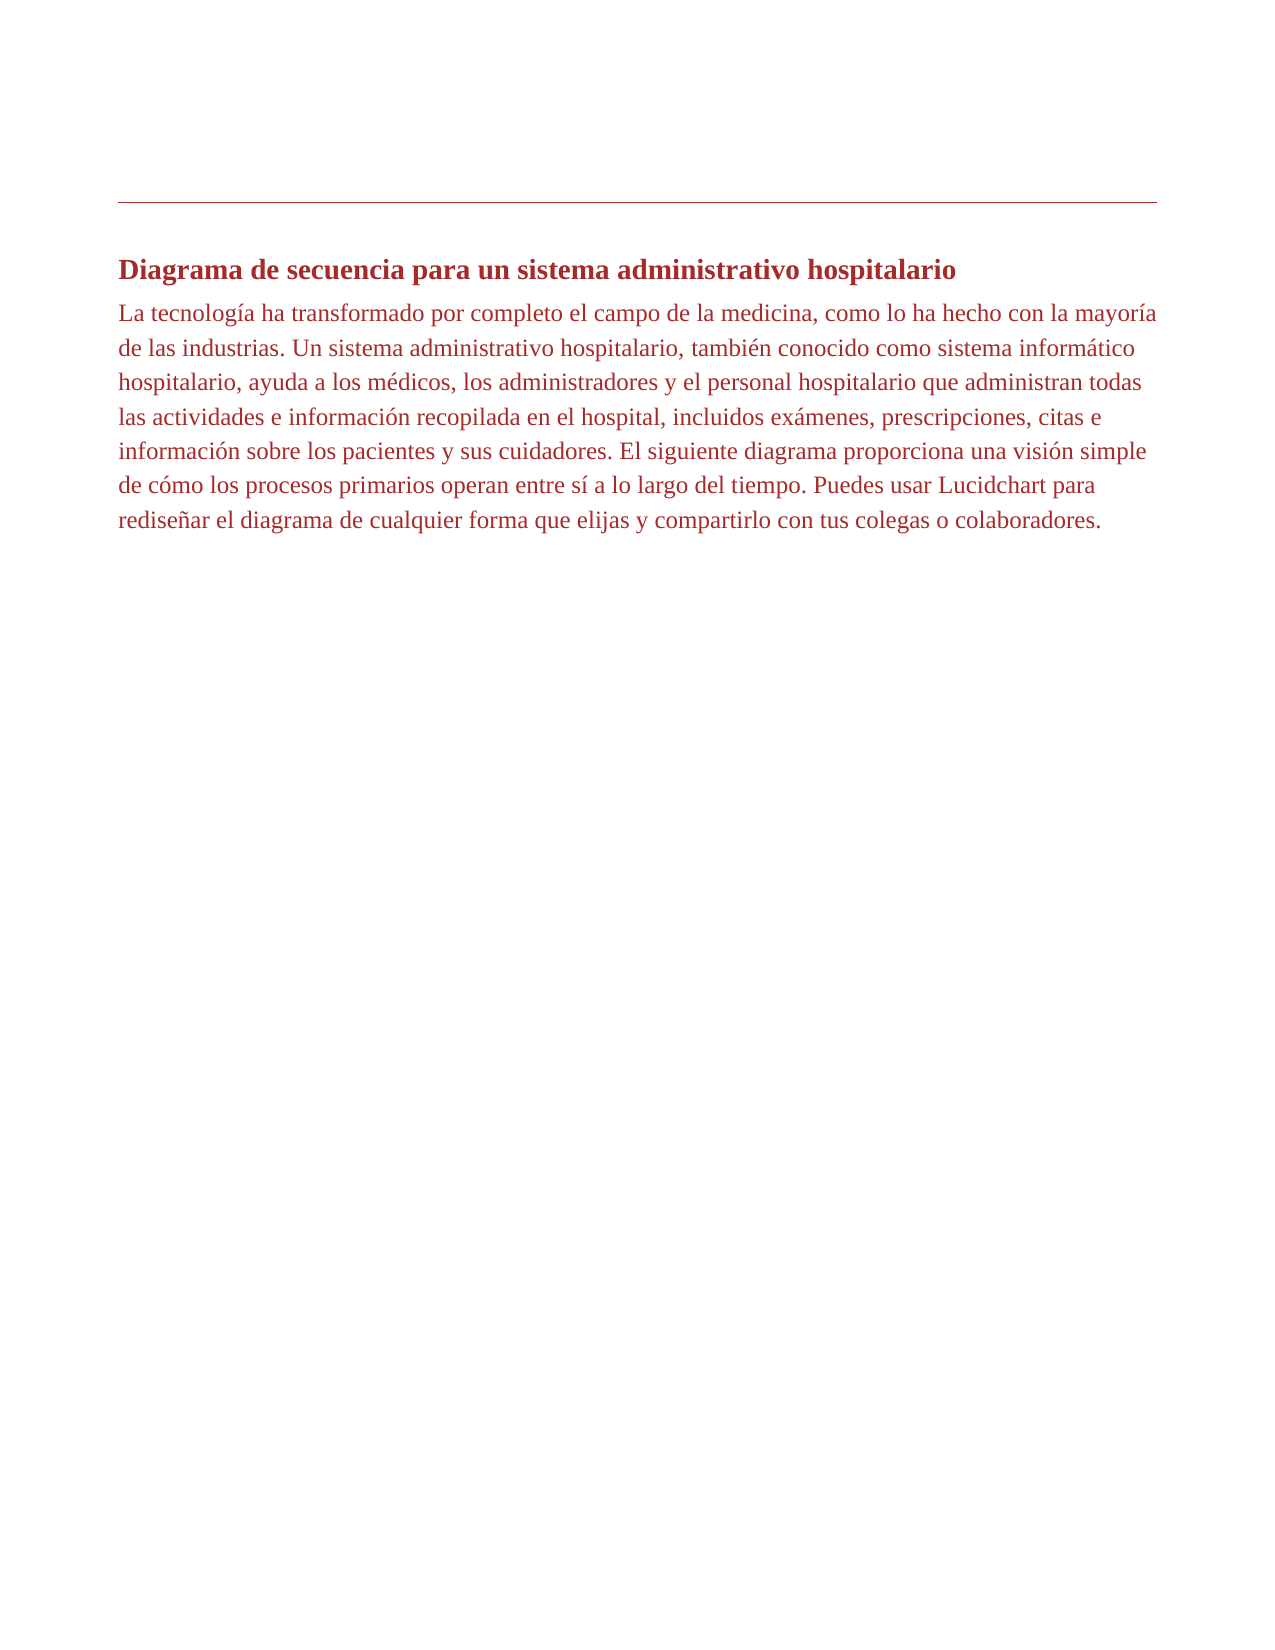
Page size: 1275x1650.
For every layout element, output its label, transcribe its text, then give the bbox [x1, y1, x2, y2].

text La tecnología ha transformado por completo el campo de la medicina, como lo ha hecho con la mayoría de las industrias. Un sistema administrativo hospitalario, también conocido como sistema informático hospitalario, ayuda a los médicos, los administradores y el personal hospitalario que administran todas las actividades e información recopilada en el hospital, incluidos exámenes, prescripciones, citas e información sobre los pacientes y sus cuidadores. El siguiente diagrama proporciona una visión simple de cómo los procesos primarios operan entre sí a lo largo del tiempo. Puedes usar Lucidchart para rediseñar el diagrama de cualquier forma que elijas y compartirlo con tus colegas o colaboradores. [118, 298, 1157, 534]
subtitle Diagrama de secuencia para un sistema administrativo hospitalario [118, 252, 1157, 286]
